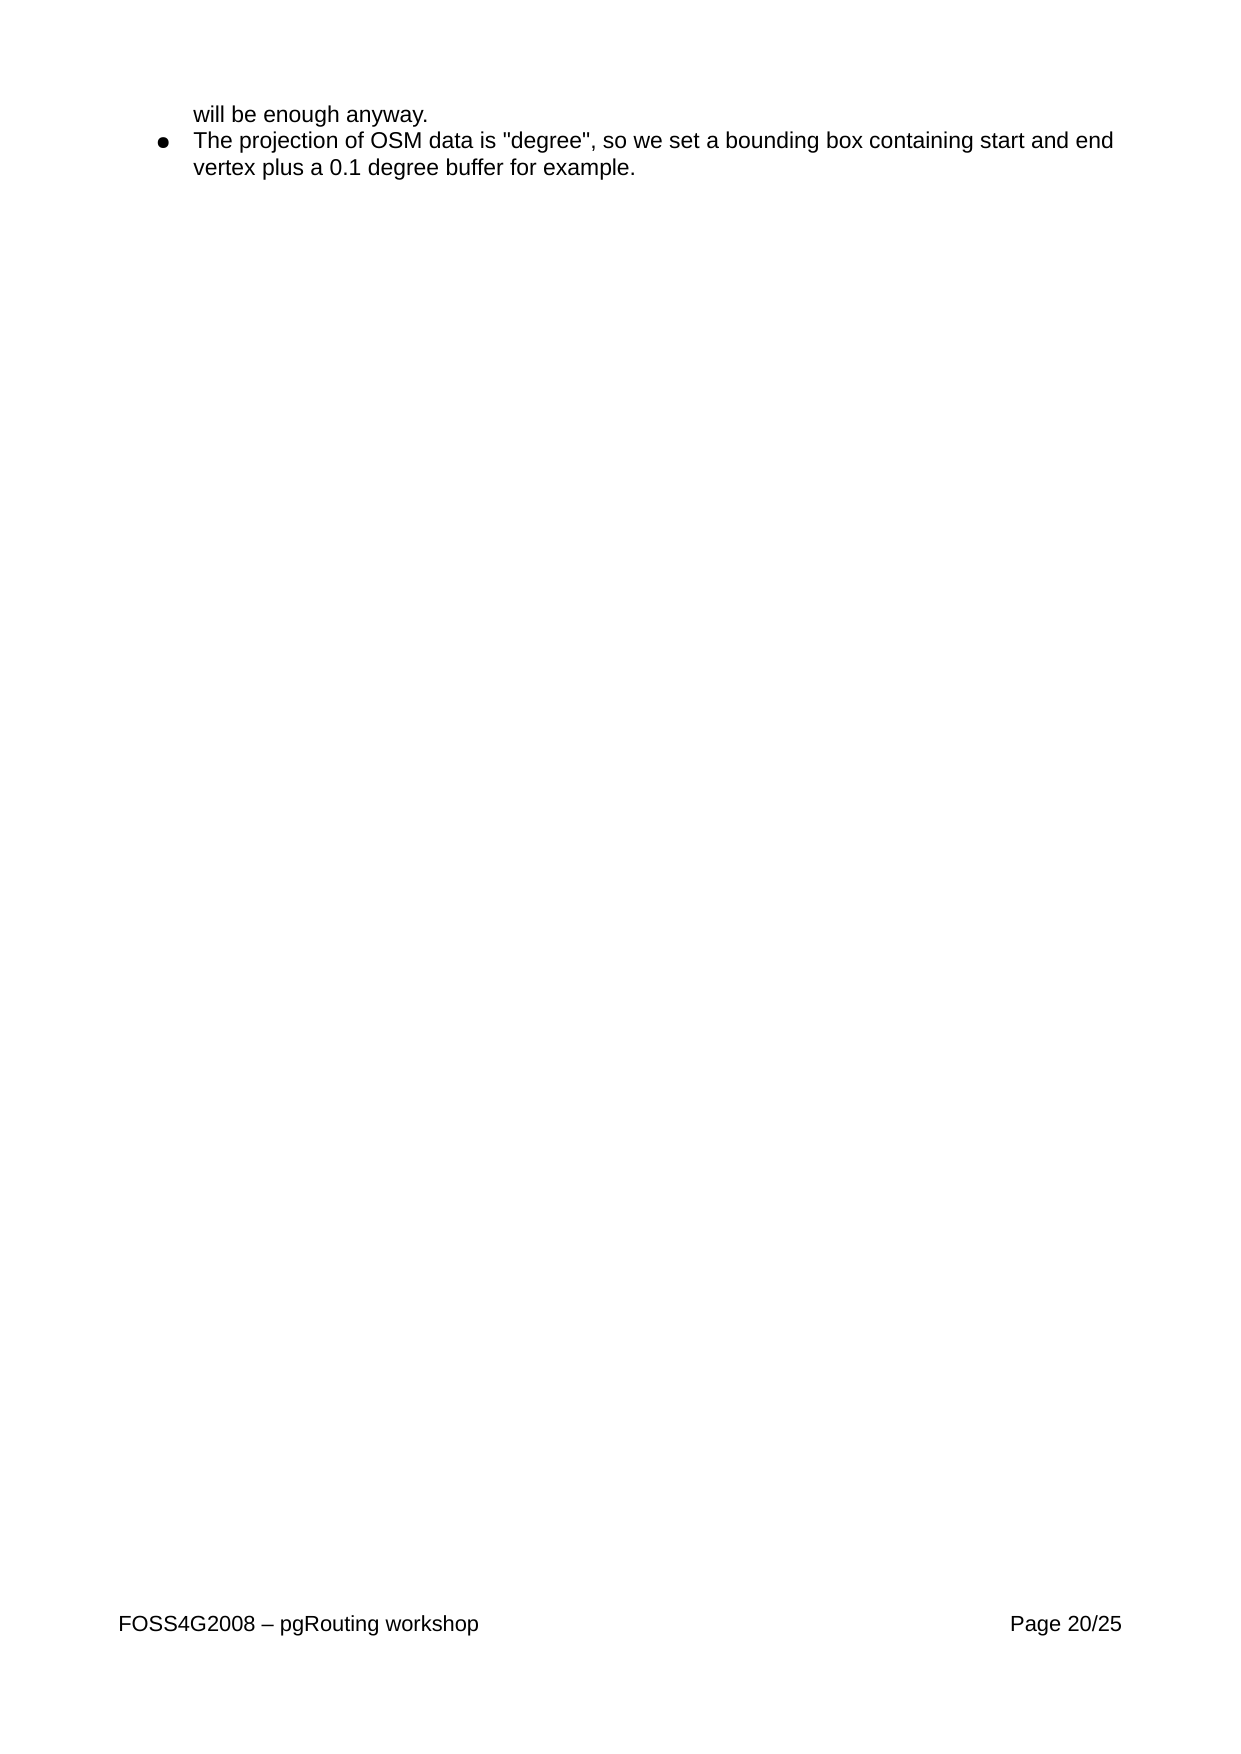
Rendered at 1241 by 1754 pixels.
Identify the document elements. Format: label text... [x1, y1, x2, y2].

list will be enough anyway. [156, 101, 1122, 127]
list The projection of OSM data is "degree", so we set a bounding box containing start and end vertex plus a 0.1 degree buffer for example. [156, 127, 1122, 180]
